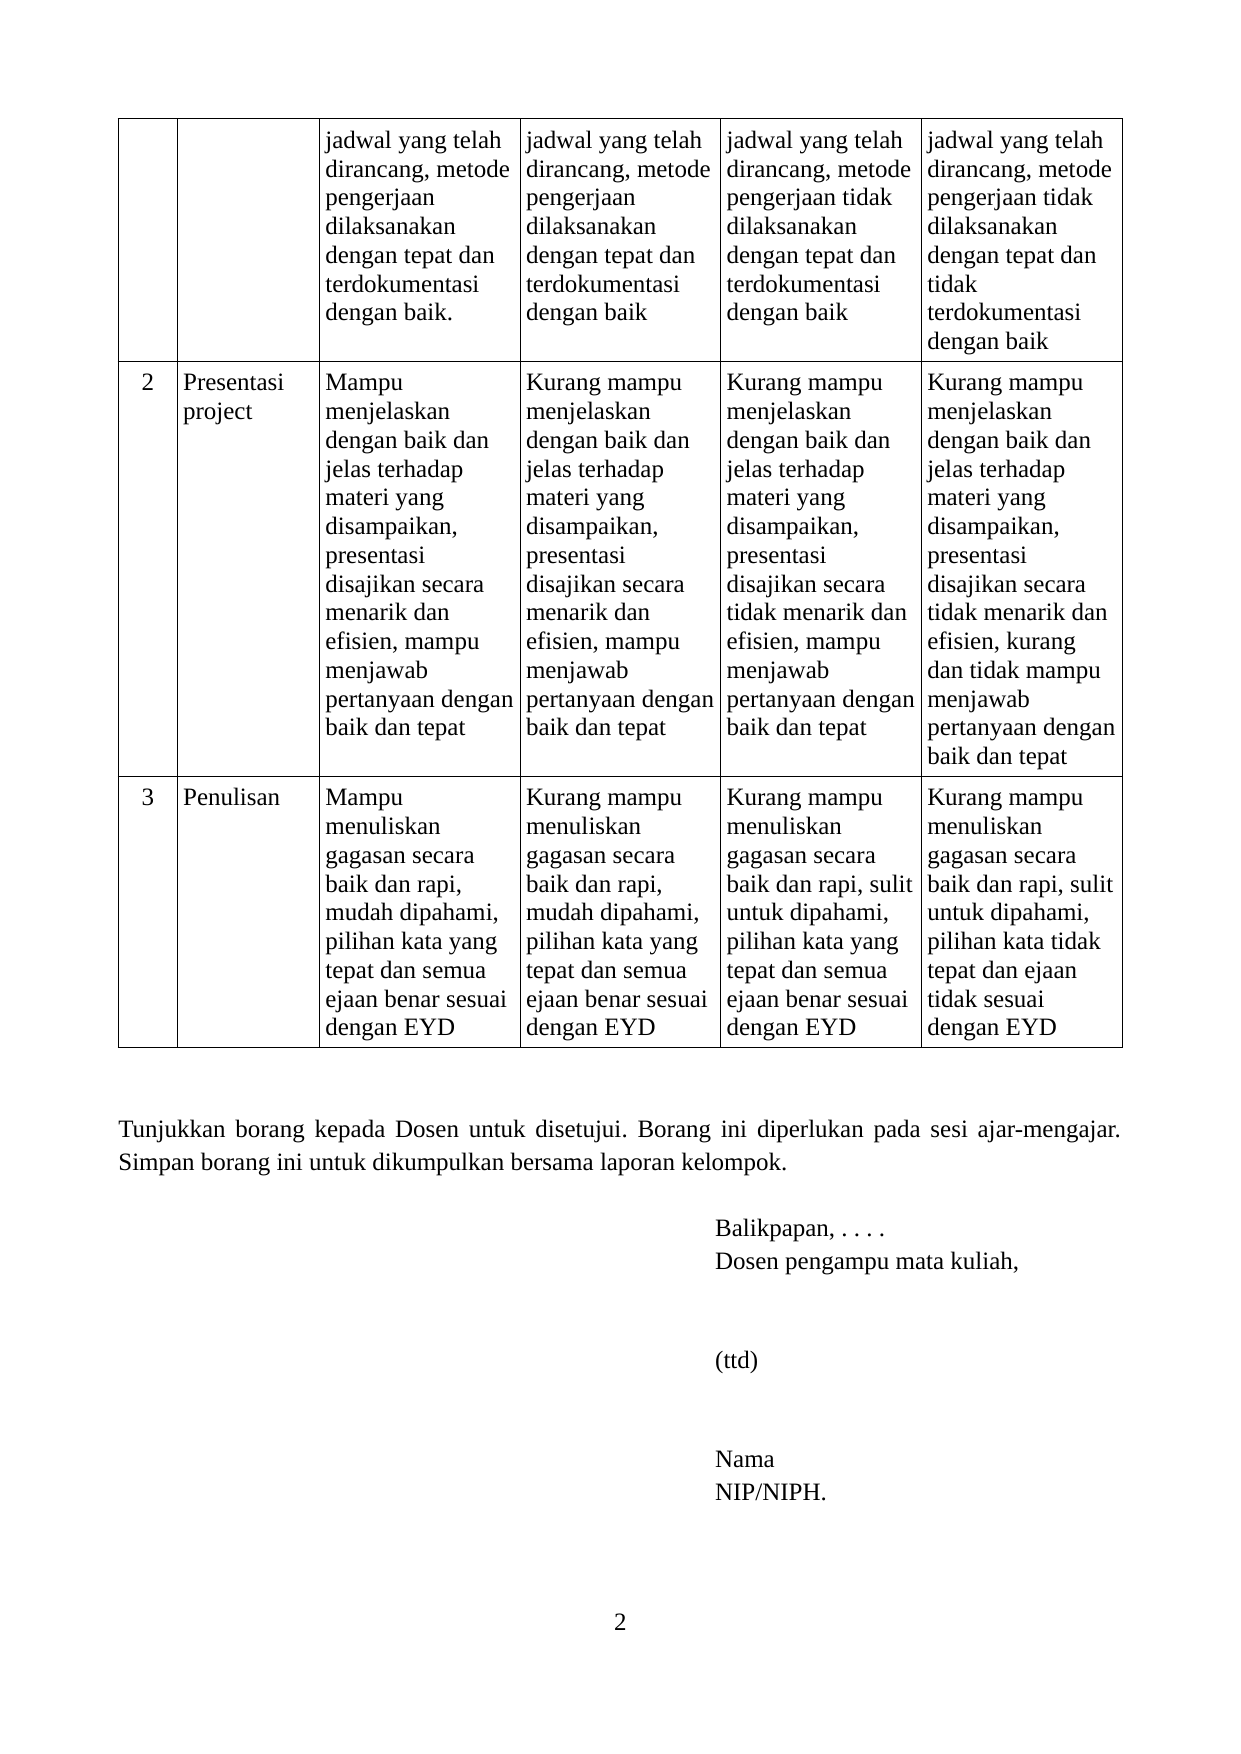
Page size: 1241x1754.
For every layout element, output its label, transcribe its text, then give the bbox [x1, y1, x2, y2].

table_cell [119, 119, 177, 361]
table_cell Mampu menuliskan gagasan secara baik dan rapi, mudah dipahami, pilihan kata yang tepat dan semua ejaan benar sesuai dengan EYD [320, 777, 520, 1047]
table_cell Kurang mampu menuliskan gagasan secara baik dan rapi, mudah dipahami, pilihan kata yang tepat dan semua ejaan benar sesuai dengan EYD [521, 777, 720, 1047]
table_cell [178, 119, 319, 361]
table_cell Mampu menjelaskan dengan baik dan jelas terhadap materi yang disampaikan, presentasi disajikan secara menarik dan efisien, mampu menjawab pertanyaan dengan baik dan tepat [320, 362, 520, 776]
text (ttd) [118, 1345, 1122, 1374]
table_cell jadwal yang telah dirancang, metode pengerjaan dilaksanakan dengan tepat dan terdokumentasi dengan baik. [320, 119, 520, 361]
table_cell Kurang mampu menjelaskan dengan baik dan jelas terhadap materi yang disampaikan, presentasi disajikan secara tidak menarik dan efisien, kurang dan tidak mampu menjawab pertanyaan dengan baik dan tepat [922, 362, 1122, 776]
text Balikpapan, . . . . [118, 1213, 1122, 1242]
text NIP/NIPH. [118, 1477, 1122, 1506]
table_cell Kurang mampu menuliskan gagasan secara baik dan rapi, sulit untuk dipahami, pilihan kata tidak tepat dan ejaan tidak sesuai dengan EYD [922, 777, 1122, 1047]
table_cell Kurang mampu menuliskan gagasan secara baik dan rapi, sulit untuk dipahami, pilihan kata yang tepat dan semua ejaan benar sesuai dengan EYD [721, 777, 921, 1047]
text Tunjukkan borang kepada Dosen untuk disetujui. Borang ini diperlukan pada sesi ajar-mengajar. Simpan borang ini untuk dikumpulkan bersama laporan kelompok. [118, 1114, 1122, 1176]
table_cell Kurang mampu menjelaskan dengan baik dan jelas terhadap materi yang disampaikan, presentasi disajikan secara tidak menarik dan efisien, mampu menjawab pertanyaan dengan baik dan tepat [721, 362, 921, 776]
table_cell jadwal yang telah dirancang, metode pengerjaan dilaksanakan dengan tepat dan terdokumentasi dengan baik [521, 119, 720, 361]
table_cell Kurang mampu menjelaskan dengan baik dan jelas terhadap materi yang disampaikan, presentasi disajikan secara menarik dan efisien, mampu menjawab pertanyaan dengan baik dan tepat [521, 362, 720, 776]
table_cell Penulisan [178, 777, 319, 1047]
table_cell jadwal yang telah dirancang, metode pengerjaan tidak dilaksanakan dengan tepat dan terdokumentasi dengan baik [721, 119, 921, 361]
text Dosen pengampu mata kuliah, [118, 1246, 1122, 1275]
table_cell jadwal yang telah dirancang, metode pengerjaan tidak dilaksanakan dengan tepat dan tidak terdokumentasi dengan baik [922, 119, 1122, 361]
table_cell 3 [119, 777, 177, 1047]
text Nama [118, 1444, 1122, 1473]
table_cell Presentasi project [178, 362, 319, 776]
table_cell 2 [119, 362, 177, 776]
